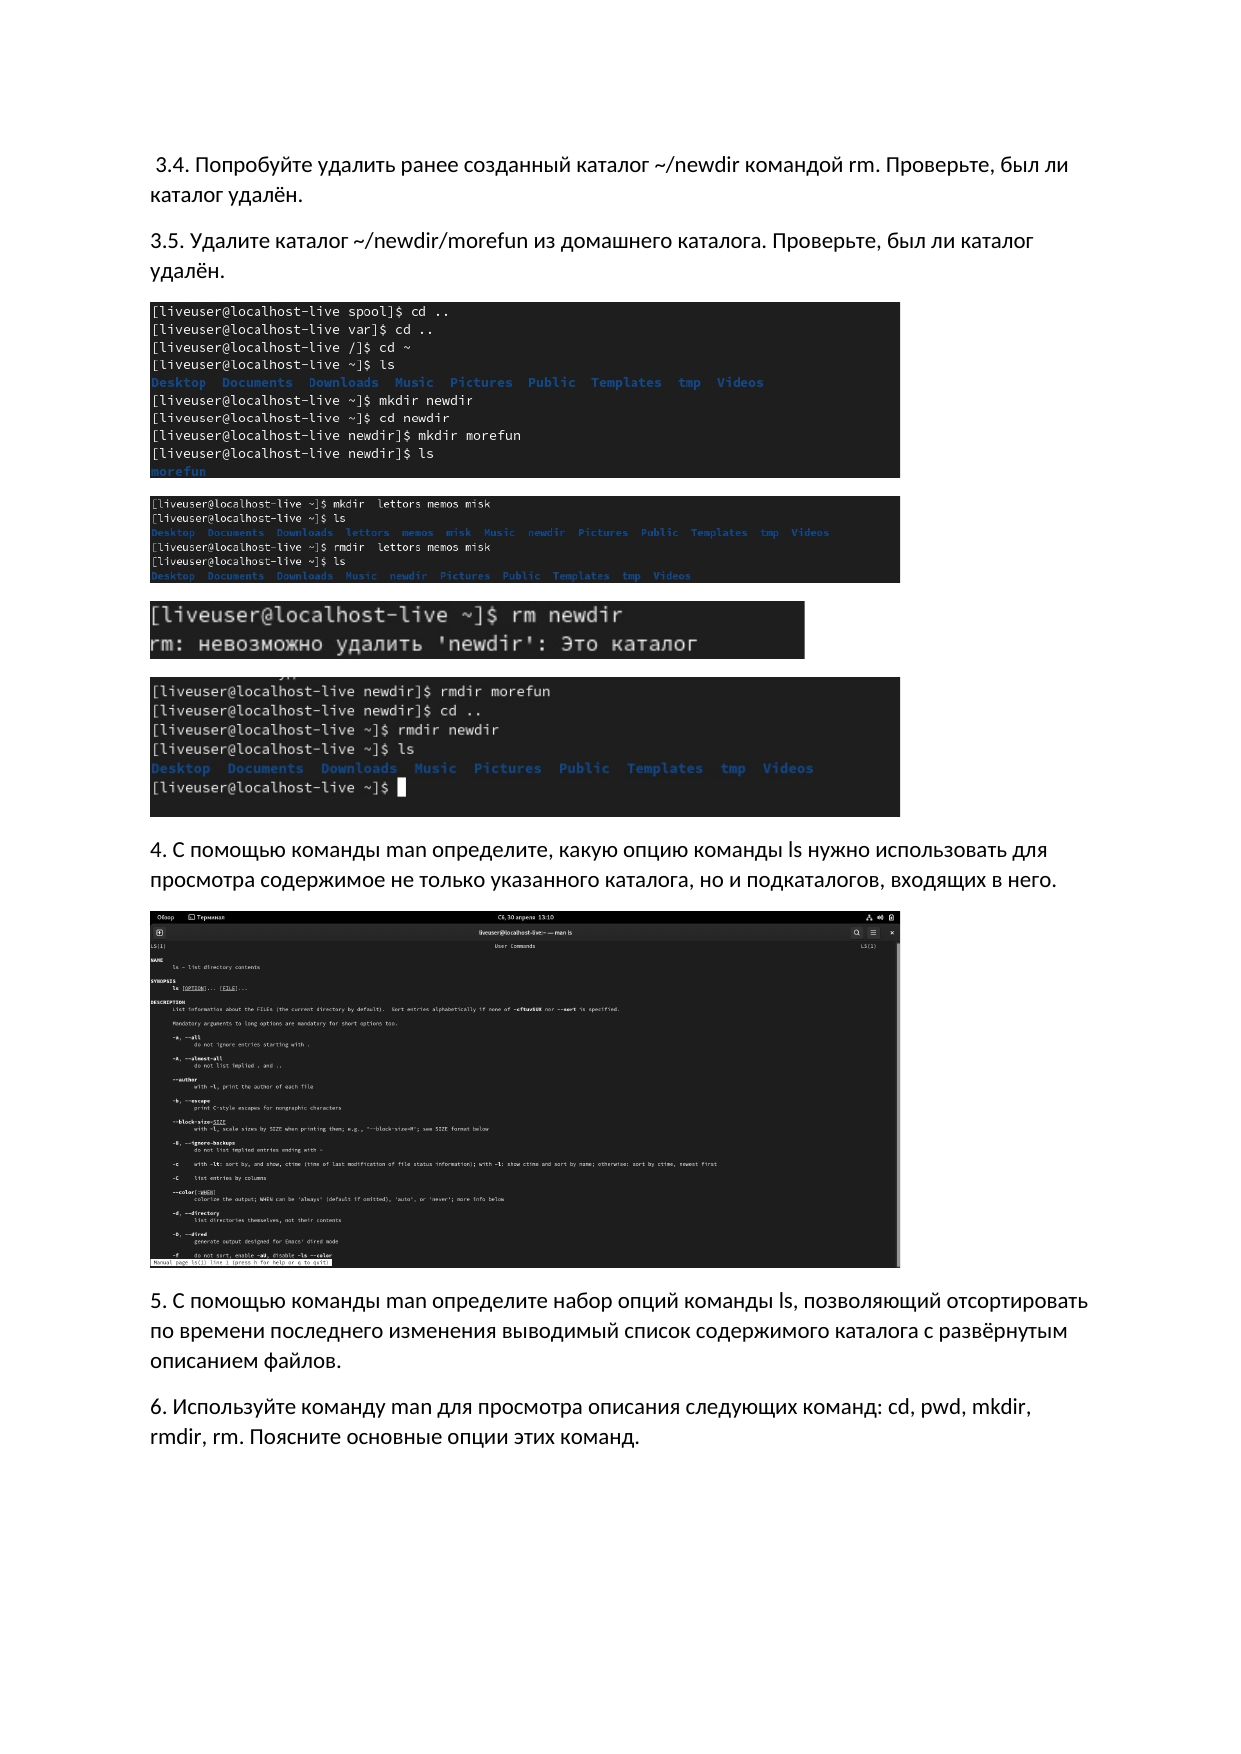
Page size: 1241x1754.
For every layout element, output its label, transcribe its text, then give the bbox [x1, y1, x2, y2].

text 3.5. Удалите каталог ~/newdir/morefun из домашнего каталога. Проверьте, был ли каталог удалён. [150, 226, 1090, 284]
text 5. С помощью команды man определите набор опций команды ls, позволяющий отсортировать по времени последнего изменения выводимый список содержимого каталога с развёрнутым описанием файлов. [150, 1286, 1090, 1374]
text 6. Используйте команду man для просмотра описания следующих команд: cd, pwd, mkdir, rmdir, rm. Поясните основные опции этих команд. [150, 1392, 1090, 1450]
text 4. С помощью команды man определите, какую опцию команды ls нужно использовать для просмотра содержимое не только указанного каталога, но и подкаталогов, входящих в него. [150, 835, 1090, 893]
text 3.4. Попробуйте удалить ранее созданный каталог ~/newdir командой rm. Проверьте, был ли каталог удалён. [150, 150, 1090, 208]
